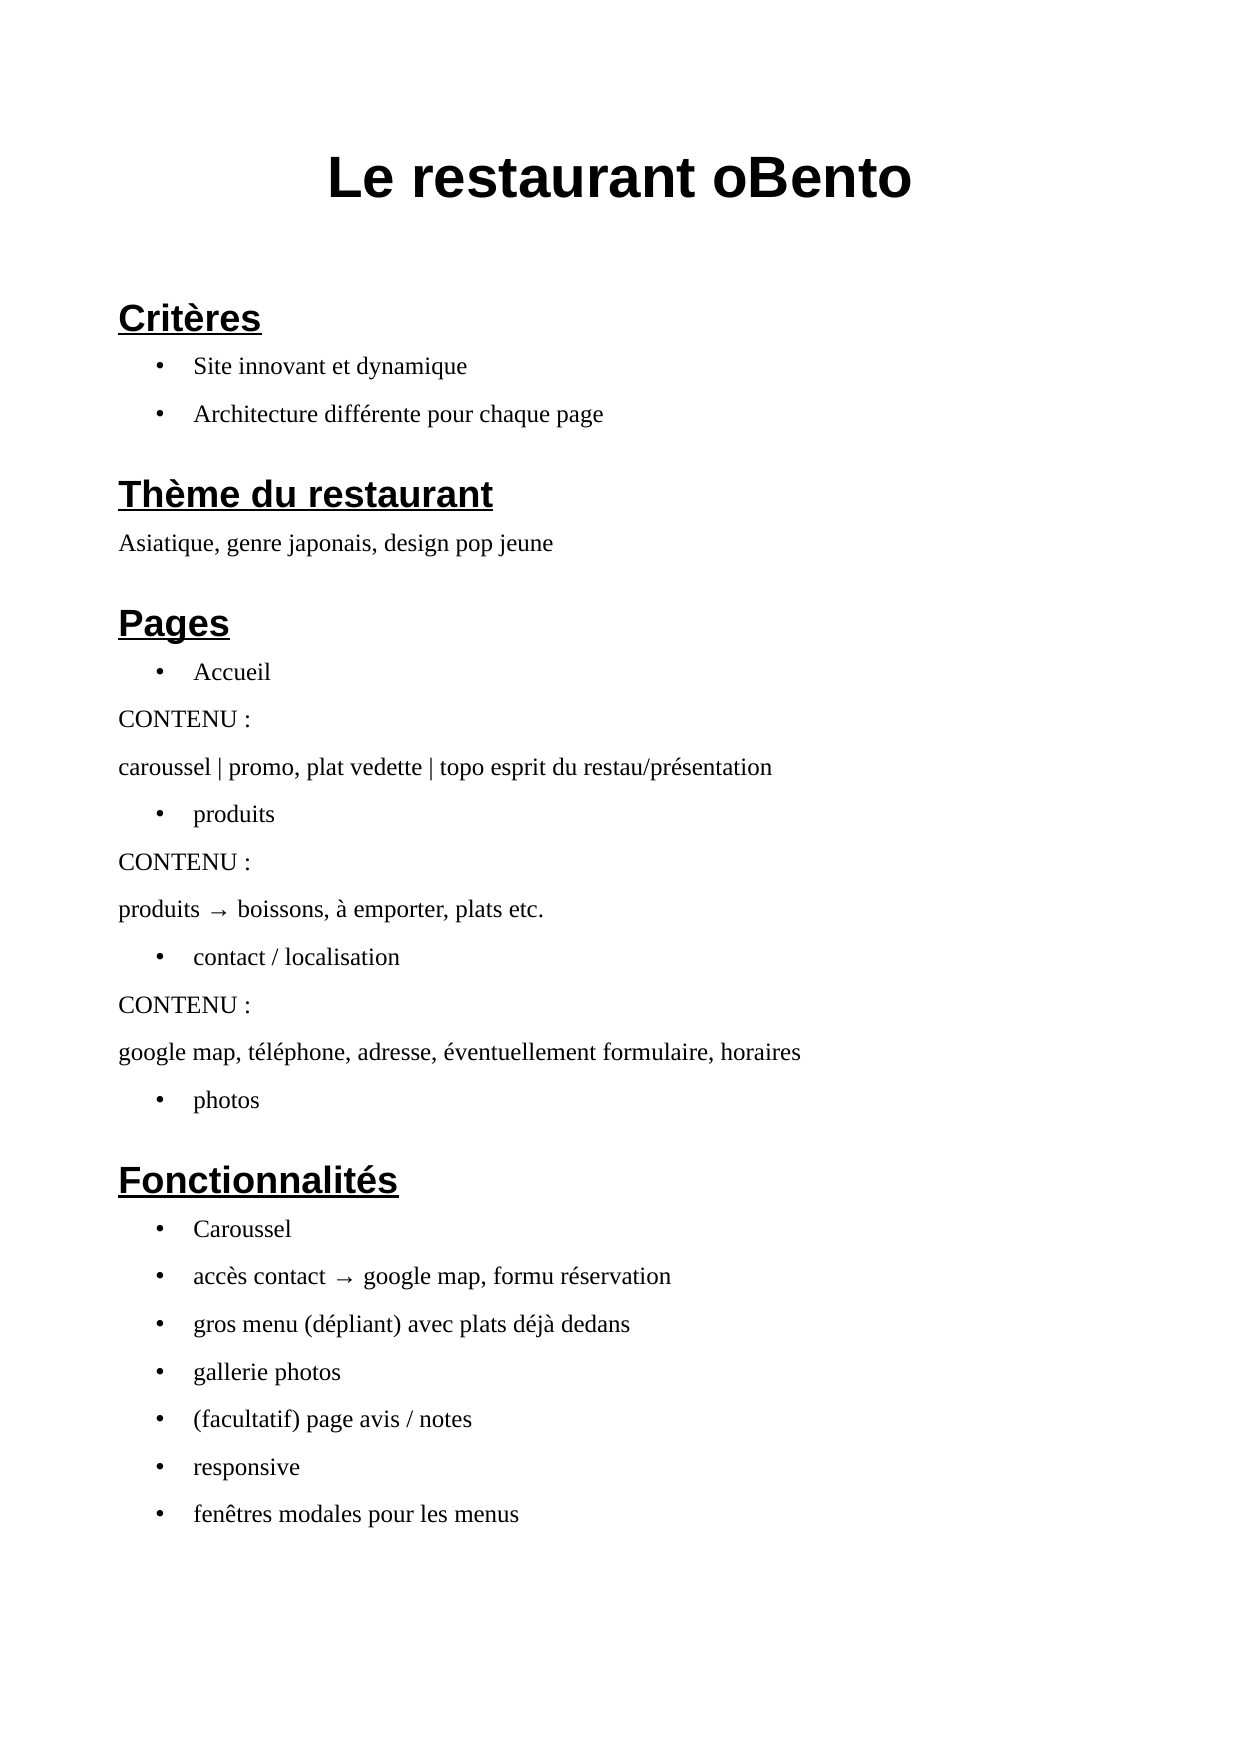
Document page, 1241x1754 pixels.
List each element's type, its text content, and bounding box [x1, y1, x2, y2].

text CONTENU : [118, 704, 1122, 733]
list Accueil [156, 657, 1122, 685]
text caroussel | promo, plat vedette | topo esprit du restau/présentation [118, 752, 1122, 781]
text google map, téléphone, adresse, éventuellement formulaire, horaires [118, 1037, 1122, 1066]
list Architecture différente pour chaque page [156, 399, 1122, 428]
list gros menu (dépliant) avec plats déjà dedans [156, 1309, 1122, 1338]
list contact / localisation [156, 942, 1122, 971]
list Site innovant et dynamique [156, 351, 1122, 380]
text CONTENU : [118, 847, 1122, 876]
subtitle Fonctionnalités [118, 1158, 1122, 1201]
list responsive [156, 1452, 1122, 1481]
subtitle Pages [118, 600, 1122, 644]
list gallerie photos [156, 1357, 1122, 1385]
text Asiatique, genre japonais, design pop jeune [118, 528, 1122, 557]
text CONTENU : [118, 990, 1122, 1018]
title Le restaurant oBento [118, 143, 1122, 210]
subtitle Critères [118, 295, 1122, 339]
list (facultatif) page avis / notes [156, 1404, 1122, 1433]
list accès contact → google map, formu réservation [156, 1261, 1122, 1290]
list produits [156, 799, 1122, 828]
list Caroussel [156, 1214, 1122, 1242]
text produits → boissons, à emporter, plats etc. [118, 894, 1122, 923]
list photos [156, 1085, 1122, 1114]
list fenêtres modales pour les menus [156, 1499, 1122, 1528]
subtitle Thème du restaurant [118, 472, 1122, 515]
